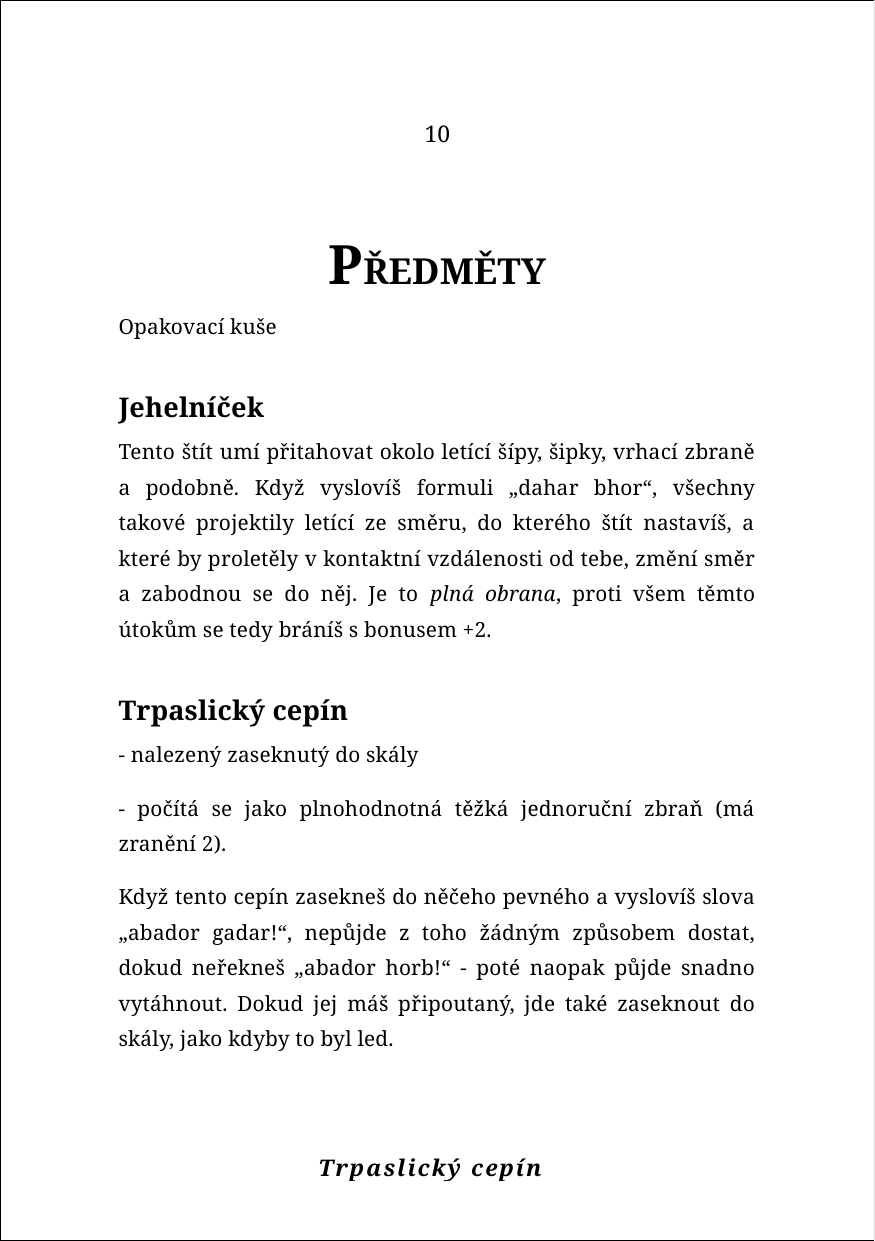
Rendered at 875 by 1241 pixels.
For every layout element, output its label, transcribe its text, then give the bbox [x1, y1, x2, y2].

subtitle Předměty [118, 226, 756, 300]
subtitle Jehelníček [118, 389, 756, 426]
text Když tento cepín zasekneš do něčeho pevného a vyslovíš slova „abador gadar!“, nepůjde z toho žádným způsobem dostat, dokud neřekneš „abador horb!“ - poté naopak půjde snadno vytáhnout. Dokud jej máš připoutaný, jde také zaseknout do skály, jako kdyby to byl led. [118, 882, 756, 1053]
text Tento štít umí přitahovat okolo letící šípy, šipky, vrhací zbraně a podobně. Když vyslovíš formuli „dahar bhor“, všechny takové projektily letící ze směru, do kterého štít nastavíš, a které by proletěly v kontaktní vzdálenosti od tebe, změní směr a zabodnou se do něj. Je to plná obrana, proti všem těmto útokům se tedy bráníš s bonusem +2. [118, 437, 756, 643]
text - nalezený zaseknutý do skály [118, 740, 756, 769]
text - počítá se jako plnohodnotná těžká jednoruční zbraň (má zranění 2). [118, 794, 756, 858]
subtitle Trpaslický cepín [118, 692, 756, 729]
text Opakovací kuše [118, 312, 756, 340]
